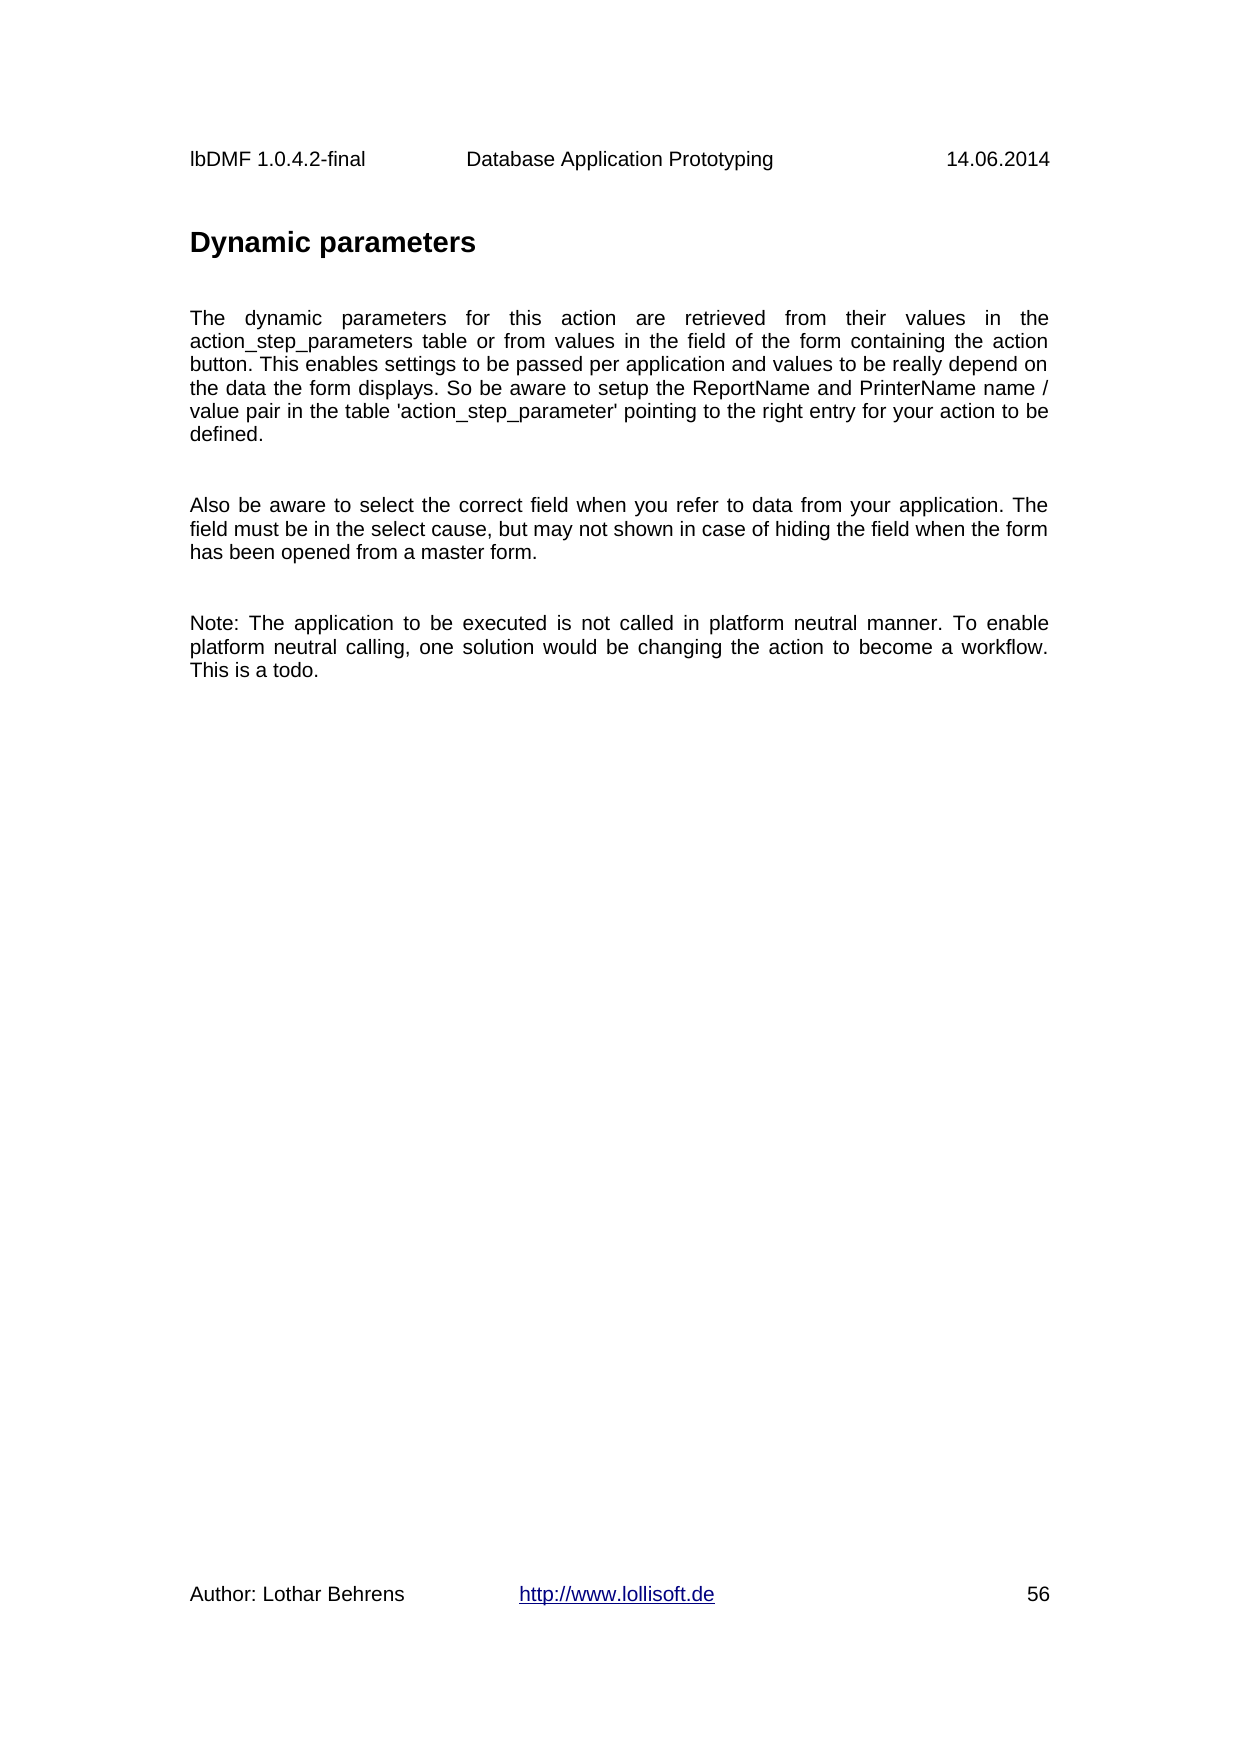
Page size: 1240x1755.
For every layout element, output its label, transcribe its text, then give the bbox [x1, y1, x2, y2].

text Note: The application to be executed is not called in platform neutral manner. To enable platform neutral calling, one solution would be changing the action to become a workflow. This is a todo. [189, 612, 1050, 682]
text Also be aware to select the correct field when you refer to data from your application. The field must be in the select cause, but may not shown in case of hiding the field when the form has been opened from a master form. [189, 494, 1050, 564]
subtitle Dynamic parameters [189, 226, 1050, 258]
text The dynamic parameters for this action are retrieved from their values in the action_step_parameters table or from values in the field of the form containing the action button. This enables settings to be passed per application and values to be really depend on the data the form displays. So be aware to setup the ReportName and PrinterName name / value pair in the table 'action_step_parameter' pointing to the right entry for your action to be defined. [189, 306, 1050, 446]
